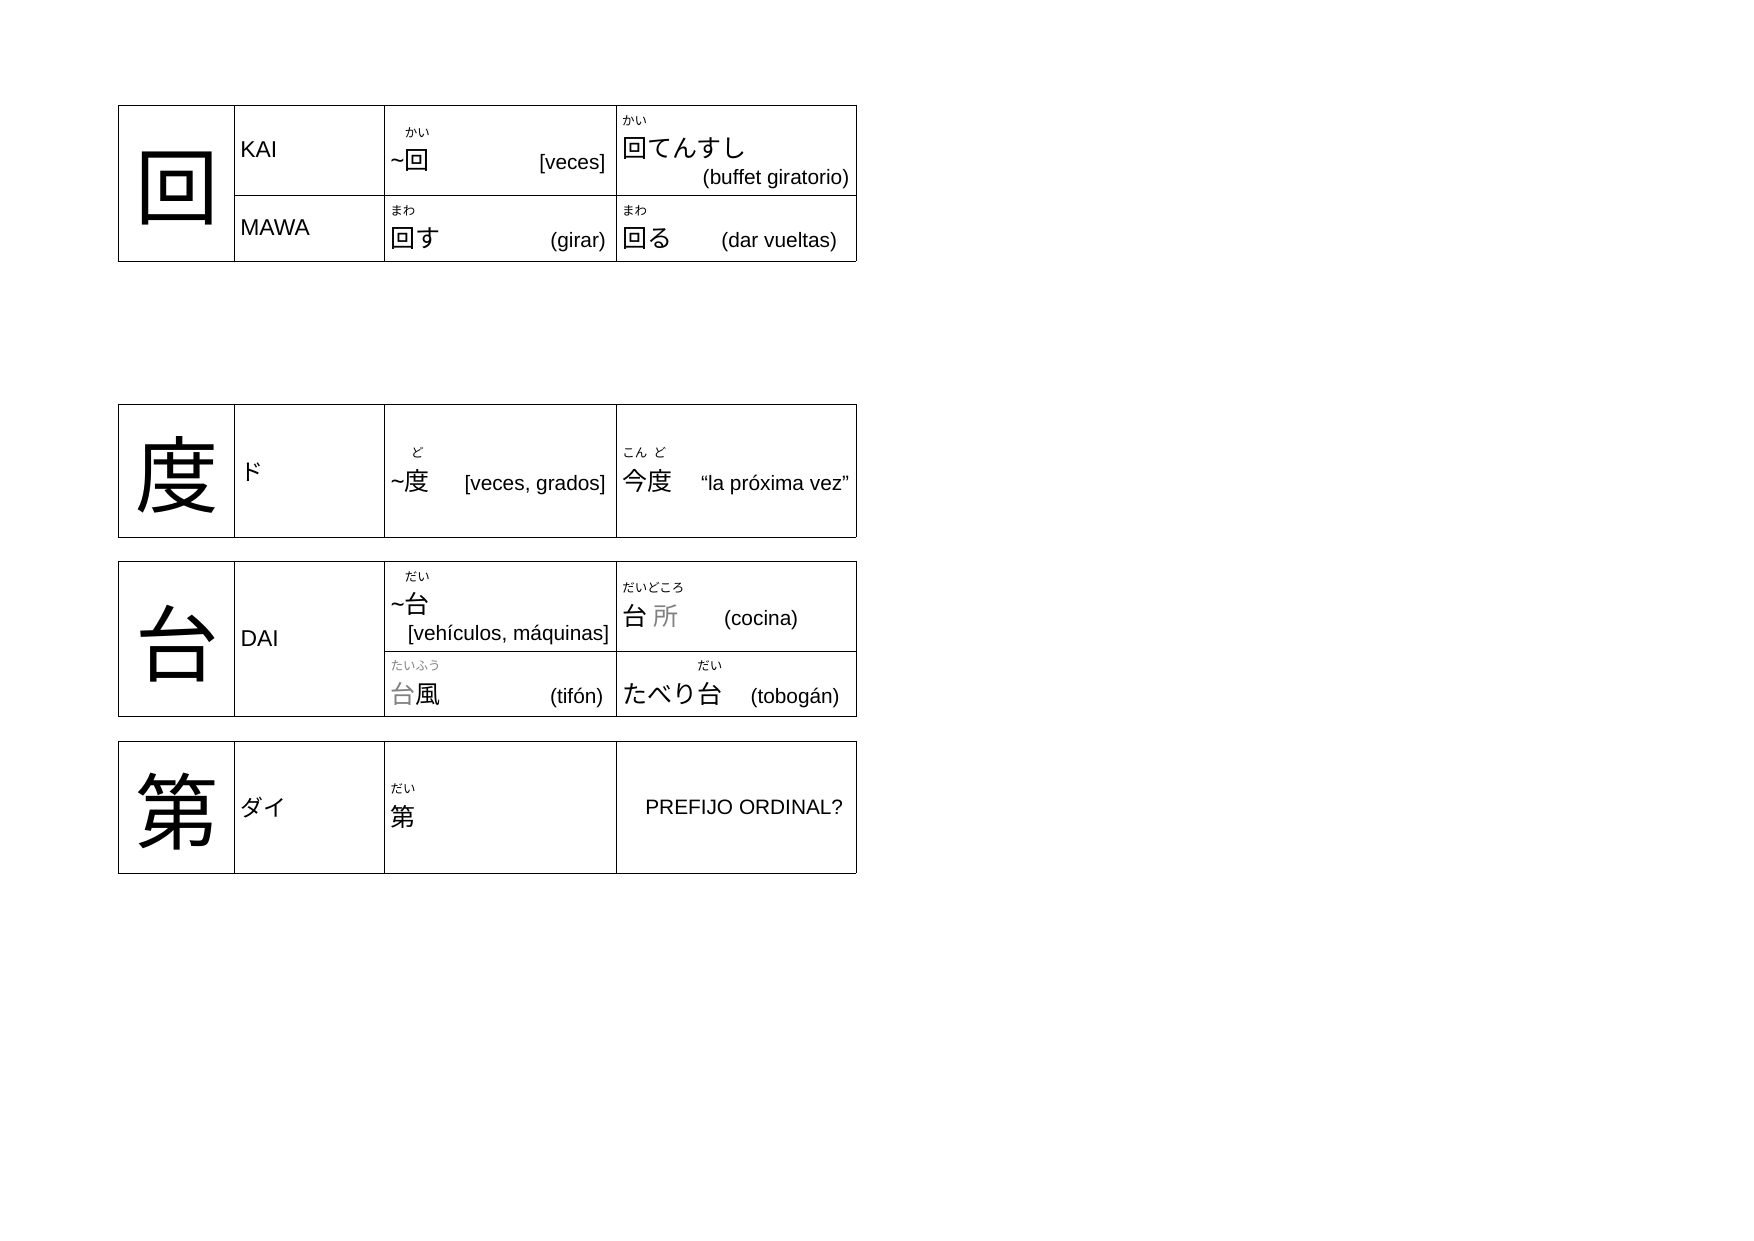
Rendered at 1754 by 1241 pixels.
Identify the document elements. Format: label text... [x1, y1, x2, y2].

table_cell 回まわる (dar vueltas) [617, 196, 856, 261]
table_cell 台たい風ふう (tifón) [385, 652, 616, 716]
table_cell たべり台だい (tobogán) [617, 652, 856, 716]
table_header 度 [119, 405, 234, 537]
table_header PREFIJO ORDINAL? [617, 742, 856, 873]
table_header 今こん度ど “la próxima vez” [617, 405, 856, 537]
table_header ド [235, 405, 384, 537]
table_header ~回かい [veces] [385, 106, 616, 194]
table_header DAI [235, 562, 384, 716]
table_header 台だい所どころ (cocina) [617, 562, 856, 651]
table_cell MAWA [235, 196, 384, 261]
table_header 第 [119, 742, 234, 873]
table_header KAI [235, 106, 384, 194]
table_header ~度ど [veces, grados] [385, 405, 616, 537]
table_header 台 [119, 562, 234, 716]
table_header 第だい [385, 742, 616, 873]
table_header 回 [119, 106, 234, 261]
table_cell 回まわす (girar) [385, 196, 616, 261]
table_header 回かいてんすし (buffet giratorio) [617, 106, 856, 194]
table_header ~台だい [vehículos, máquinas] [385, 562, 616, 651]
table_header ダイ [235, 742, 384, 873]
